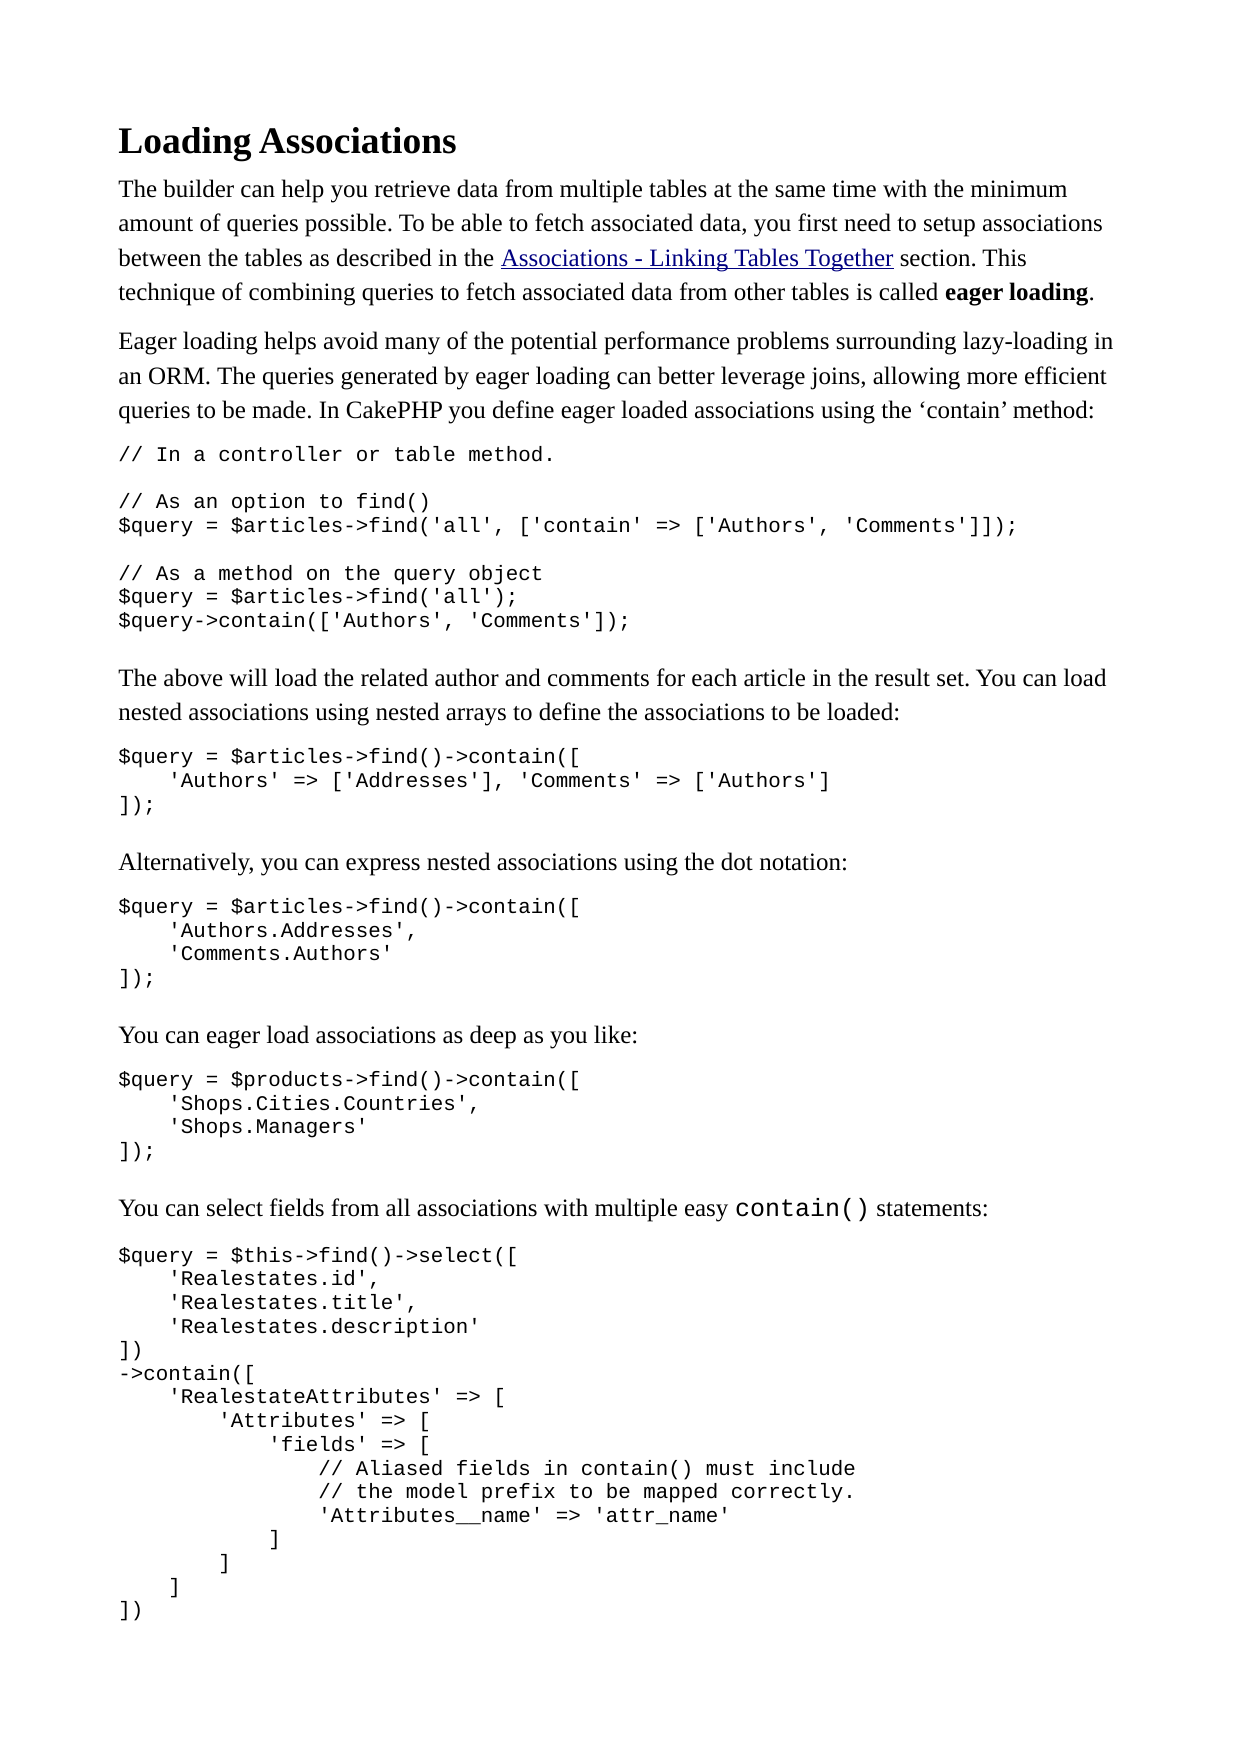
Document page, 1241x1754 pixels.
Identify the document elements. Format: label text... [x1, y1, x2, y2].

text // In a controller or table method. [118, 444, 1122, 468]
text ]); [118, 1140, 1122, 1164]
text // As a method on the query object [118, 562, 1122, 586]
text 'Comments.Authors' [118, 943, 1122, 967]
text 'Attributes' => [ [118, 1410, 1122, 1434]
text Eager loading helps avoid many of the potential performance problems surrounding lazy-loading in an ORM. The queries generated by eager loading can better leverage joins, allowing more efficient queries to be made. In CakePHP you define eager loaded associations using the ‘contain’ method: [118, 326, 1122, 424]
text 'Realestates.description' [118, 1316, 1122, 1339]
text $query->contain(['Authors', 'Comments']); [118, 610, 1122, 633]
text $query = $articles->find()->contain([ [118, 896, 1122, 919]
text $query = $articles->find()->contain([ [118, 746, 1122, 770]
text $query = $articles->find('all'); [118, 586, 1122, 610]
text The builder can help you retrieve data from multiple tables at the same time with the minimum amount of queries possible. To be able to fetch associated data, you first need to setup associations between the tables as described in the Associations - Linking Tables Together section. This technique of combining queries to fetch associated data from other tables is called eager loading. [118, 174, 1122, 306]
text // As an option to find() [118, 492, 1122, 515]
text 'Shops.Cities.Countries', [118, 1093, 1122, 1116]
text $query = $this->find()->select([ [118, 1245, 1122, 1268]
text The above will load the related author and comments for each article in the result set. You can load nested associations using nested arrays to define the associations to be loaded: [118, 663, 1122, 726]
text ]) [118, 1339, 1122, 1363]
text You can select fields from all associations with multiple easy contain() statements: [118, 1193, 1122, 1224]
text ] [118, 1528, 1122, 1552]
text ->contain([ [118, 1363, 1122, 1387]
text ]) [118, 1599, 1122, 1623]
text ]); [118, 967, 1122, 991]
text 'Shops.Managers' [118, 1116, 1122, 1140]
text 'Authors.Addresses', [118, 919, 1122, 943]
text 'Realestates.id', [118, 1268, 1122, 1292]
text ] [118, 1576, 1122, 1599]
text $query = $products->find()->contain([ [118, 1069, 1122, 1093]
text Alternatively, you can express nested associations using the dot notation: [118, 847, 1122, 876]
text 'Authors' => ['Addresses'], 'Comments' => ['Authors'] [118, 770, 1122, 794]
text 'Attributes__name' => 'attr_name' [118, 1505, 1122, 1528]
text You can eager load associations as deep as you like: [118, 1020, 1122, 1049]
text $query = $articles->find('all', ['contain' => ['Authors', 'Comments']]); [118, 515, 1122, 539]
text ] [118, 1552, 1122, 1576]
text ]); [118, 794, 1122, 817]
text // the model prefix to be mapped correctly. [118, 1481, 1122, 1505]
text 'Realestates.title', [118, 1292, 1122, 1316]
text 'fields' => [ [118, 1434, 1122, 1457]
text // Aliased fields in contain() must include [118, 1457, 1122, 1481]
text 'RealestateAttributes' => [ [118, 1387, 1122, 1410]
subtitle Loading Associations [118, 118, 1122, 161]
